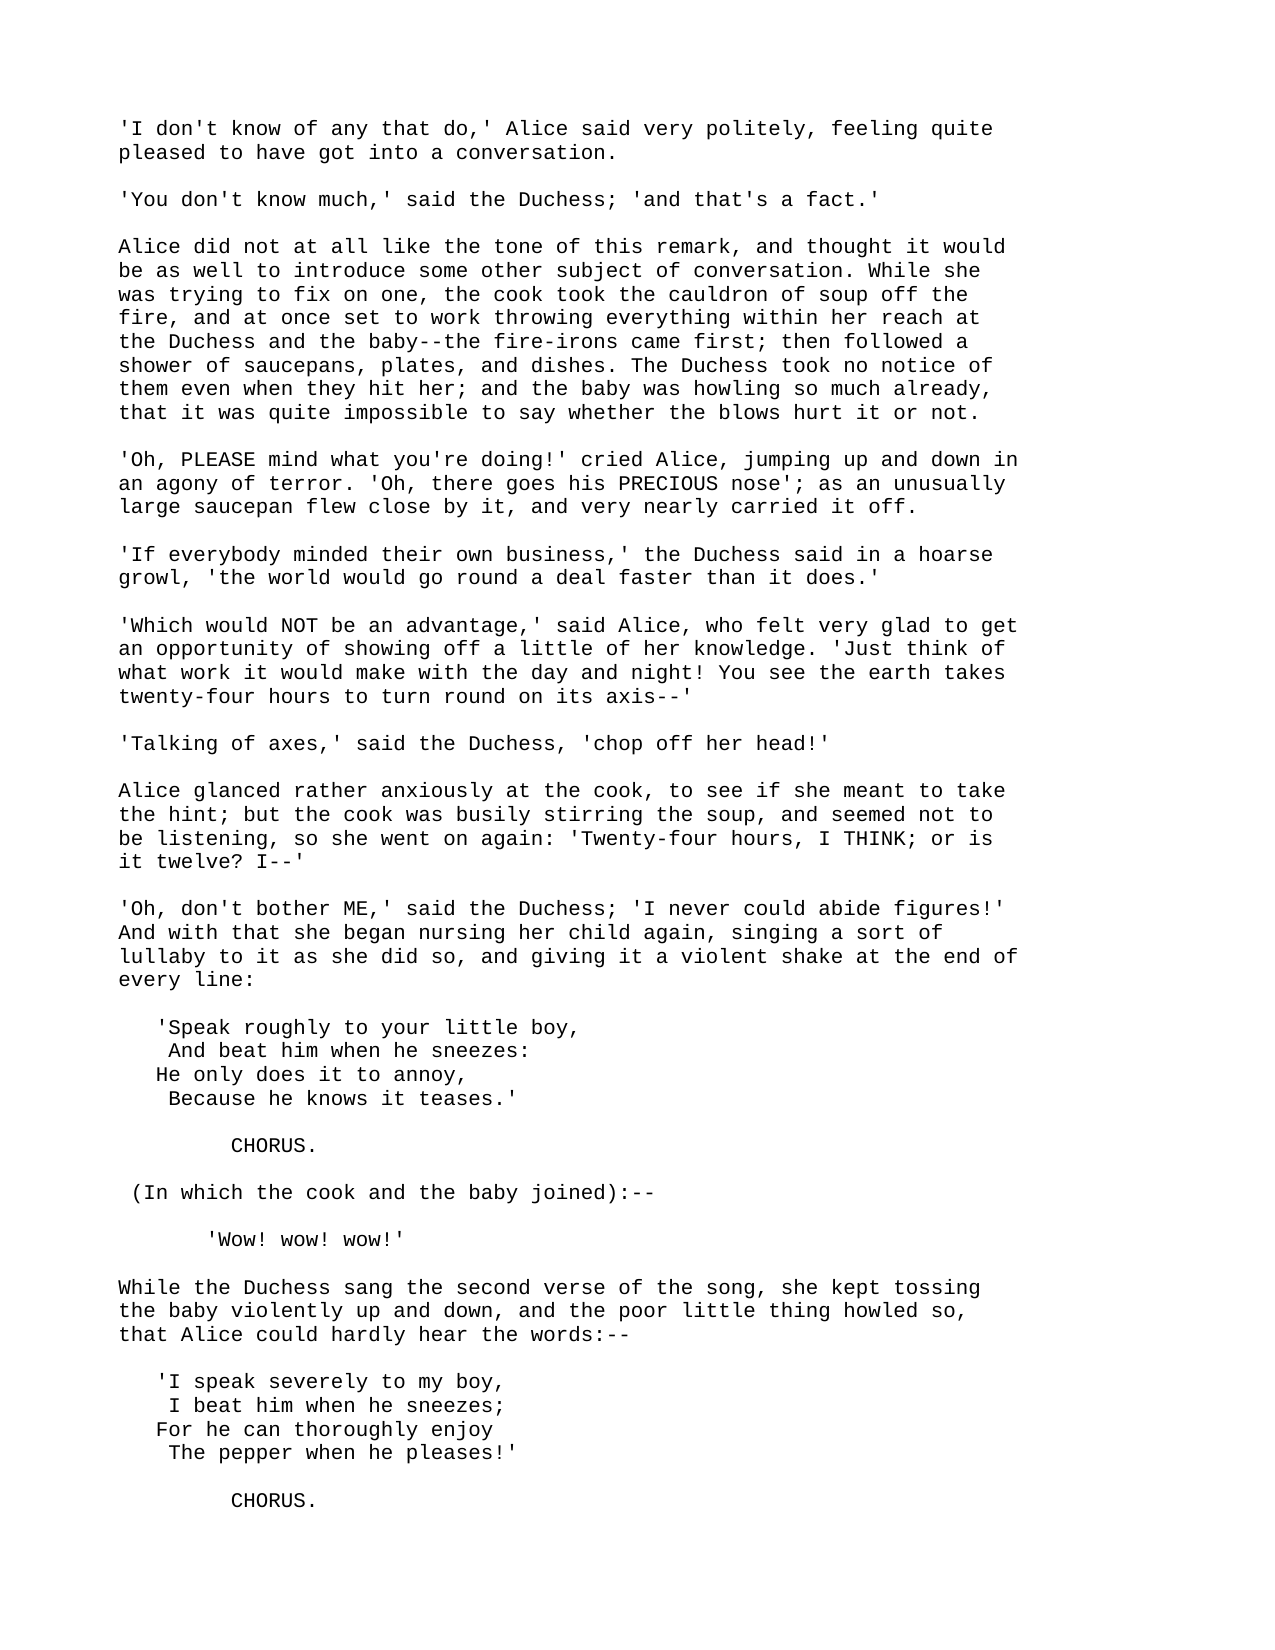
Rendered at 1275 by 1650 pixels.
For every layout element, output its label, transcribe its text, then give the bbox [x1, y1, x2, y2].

text pleased to have got into a conversation. [118, 142, 1157, 165]
text fire, and at once set to work throwing everything within her reach at [118, 307, 1157, 331]
text that Alice could hardly hear the words:-- [118, 1324, 1157, 1348]
text CHORUS. [118, 1489, 1157, 1513]
text the baby violently up and down, and the poor little thing howled so, [118, 1300, 1157, 1324]
text 'I don't know of any that do,' Alice said very politely, feeling quite [118, 118, 1157, 142]
text 'Oh, PLEASE mind what you're doing!' cried Alice, jumping up and down in [118, 449, 1157, 473]
text them even when they hit her; and the baby was howling so much already, [118, 378, 1157, 402]
text the hint; but the cook was busily stirring the soup, and seemed not to [118, 804, 1157, 827]
text be as well to introduce some other subject of conversation. While she [118, 260, 1157, 284]
text that it was quite impossible to say whether the blows hurt it or not. [118, 402, 1157, 426]
text be listening, so she went on again: 'Twenty-four hours, I THINK; or is [118, 827, 1157, 851]
text twenty-four hours to turn round on its axis--' [118, 686, 1157, 709]
text 'You don't know much,' said the Duchess; 'and that's a fact.' [118, 189, 1157, 213]
text shower of saucepans, plates, and dishes. The Duchess took no notice of [118, 354, 1157, 378]
text He only does it to annoy, [118, 1064, 1157, 1088]
text 'If everybody minded their own business,' the Duchess said in a hoarse [118, 544, 1157, 567]
text an opportunity of showing off a little of her knowledge. 'Just think of [118, 638, 1157, 662]
text large saucepan flew close by it, and very nearly carried it off. [118, 496, 1157, 520]
text Alice glanced rather anxiously at the cook, to see if she meant to take [118, 780, 1157, 804]
text And with that she began nursing her child again, singing a sort of [118, 922, 1157, 946]
text what work it would make with the day and night! You see the earth takes [118, 662, 1157, 686]
text CHORUS. [118, 1135, 1157, 1158]
text the Duchess and the baby--the fire-irons came first; then followed a [118, 331, 1157, 354]
text 'Wow! wow! wow!' [118, 1229, 1157, 1253]
text growl, 'the world would go round a deal faster than it does.' [118, 567, 1157, 591]
text (In which the cook and the baby joined):-- [118, 1182, 1157, 1206]
text 'Speak roughly to your little boy, [118, 1017, 1157, 1040]
text 'Which would NOT be an advantage,' said Alice, who felt very glad to get [118, 615, 1157, 638]
text 'I speak severely to my boy, [118, 1371, 1157, 1395]
text it twelve? I--' [118, 851, 1157, 875]
text And beat him when he sneezes: [118, 1040, 1157, 1064]
text The pepper when he pleases!' [118, 1442, 1157, 1466]
text every line: [118, 969, 1157, 993]
text 'Oh, don't bother ME,' said the Duchess; 'I never could abide figures!' [118, 898, 1157, 922]
text an agony of terror. 'Oh, there goes his PRECIOUS nose'; as an unusually [118, 473, 1157, 496]
text 'Talking of axes,' said the Duchess, 'chop off her head!' [118, 733, 1157, 757]
text For he can thoroughly enjoy [118, 1419, 1157, 1442]
text I beat him when he sneezes; [118, 1395, 1157, 1419]
text Because he knows it teases.' [118, 1088, 1157, 1111]
text Alice did not at all like the tone of this remark, and thought it would [118, 236, 1157, 260]
text was trying to fix on one, the cook took the cauldron of soup off the [118, 284, 1157, 307]
text While the Duchess sang the second verse of the song, she kept tossing [118, 1277, 1157, 1300]
text lullaby to it as she did so, and giving it a violent shake at the end of [118, 946, 1157, 969]
